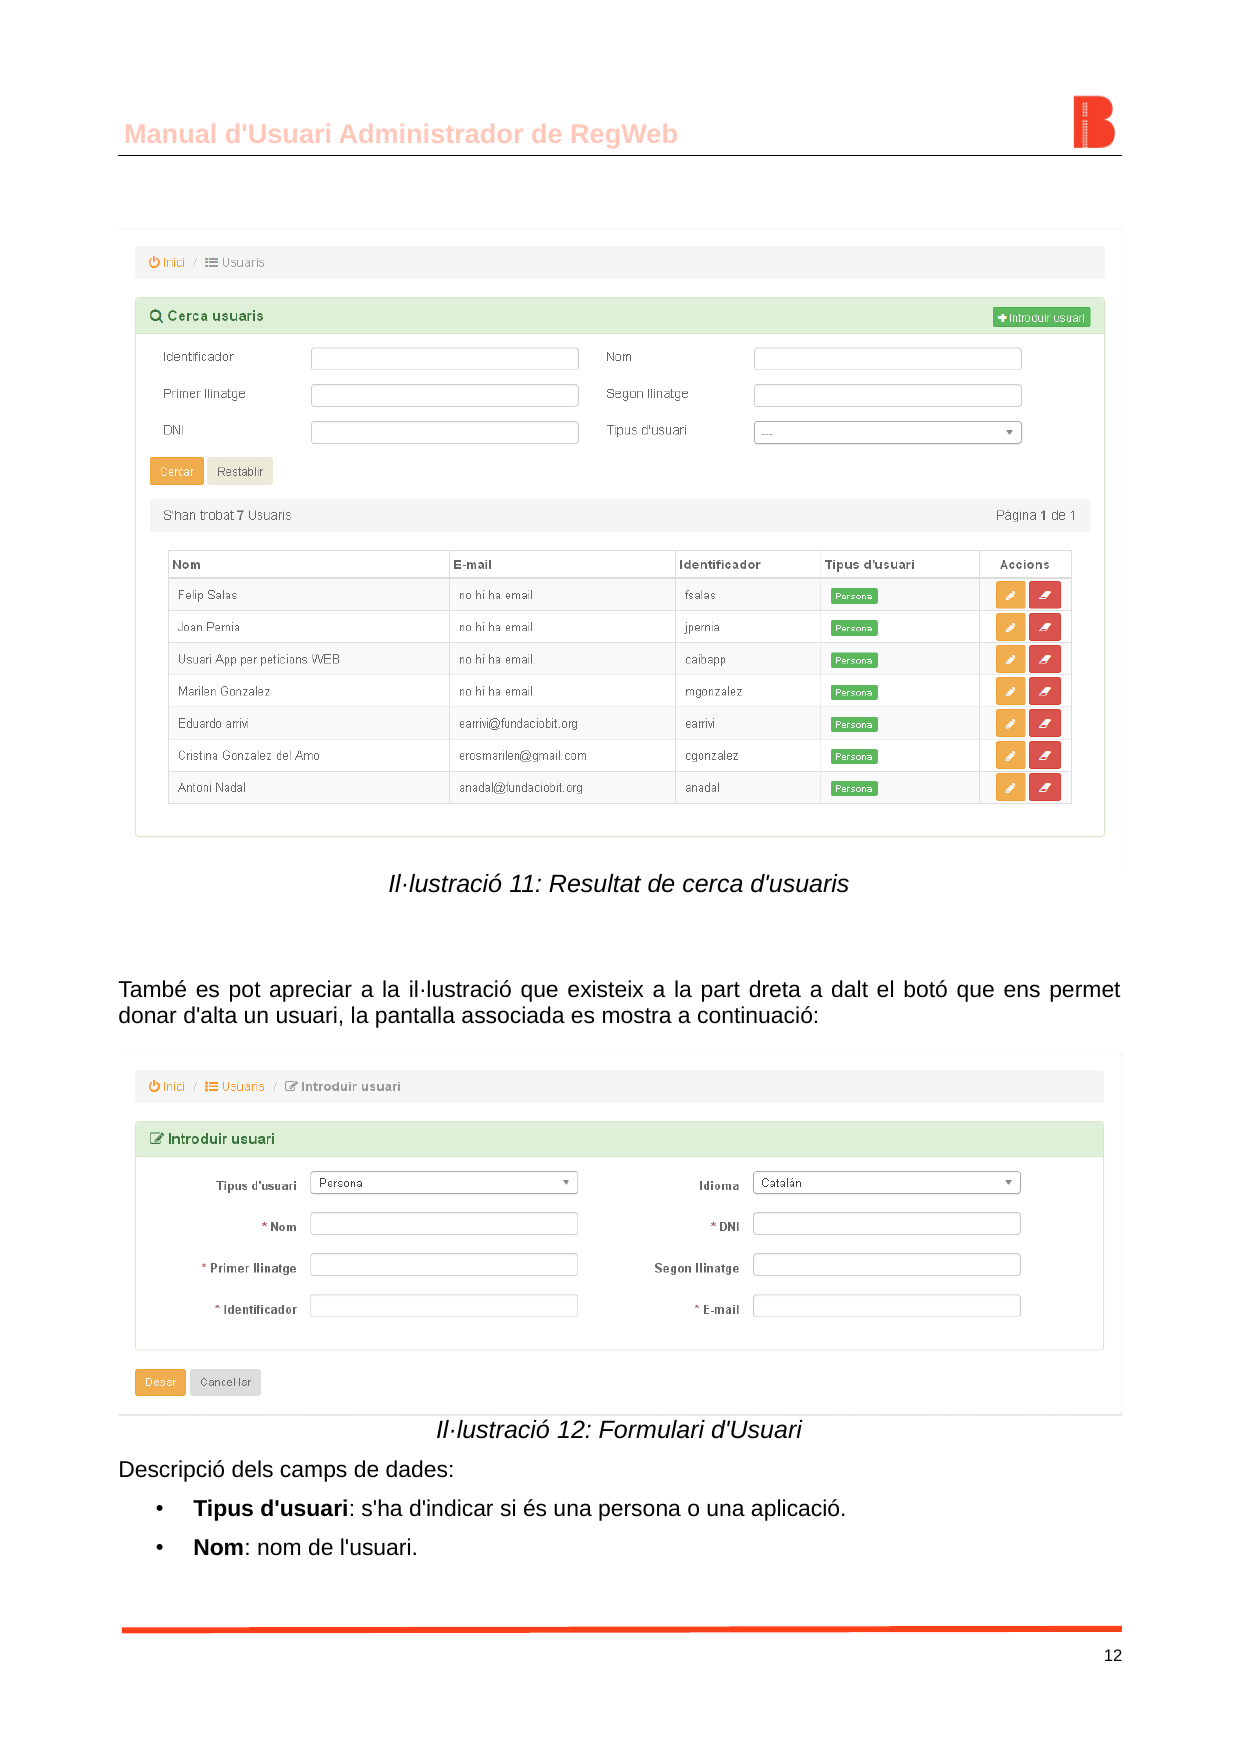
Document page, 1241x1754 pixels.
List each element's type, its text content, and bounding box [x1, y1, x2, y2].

text Descripció dels camps de dades: [118, 1456, 1122, 1483]
text També es pot apreciar a la il·lustració que existeix a la part dreta a dalt el botó que ens permet donar d'alta un usuari, la pantalla associada es mostra a continuació: [118, 976, 1122, 1028]
list Tipus d'usuari: s'ha d'indicar si és una persona o una aplicació. [156, 1495, 1122, 1522]
picture [118, 228, 1123, 870]
list Nom: nom de l'usuari. [156, 1534, 1122, 1561]
text Il·lustració 11: Resultat de cerca d'usuaris [118, 870, 1122, 898]
text Il·lustració 12: Formulari d'Usuari [118, 1416, 1122, 1444]
picture [1072, 94, 1117, 150]
picture [118, 1053, 1123, 1416]
